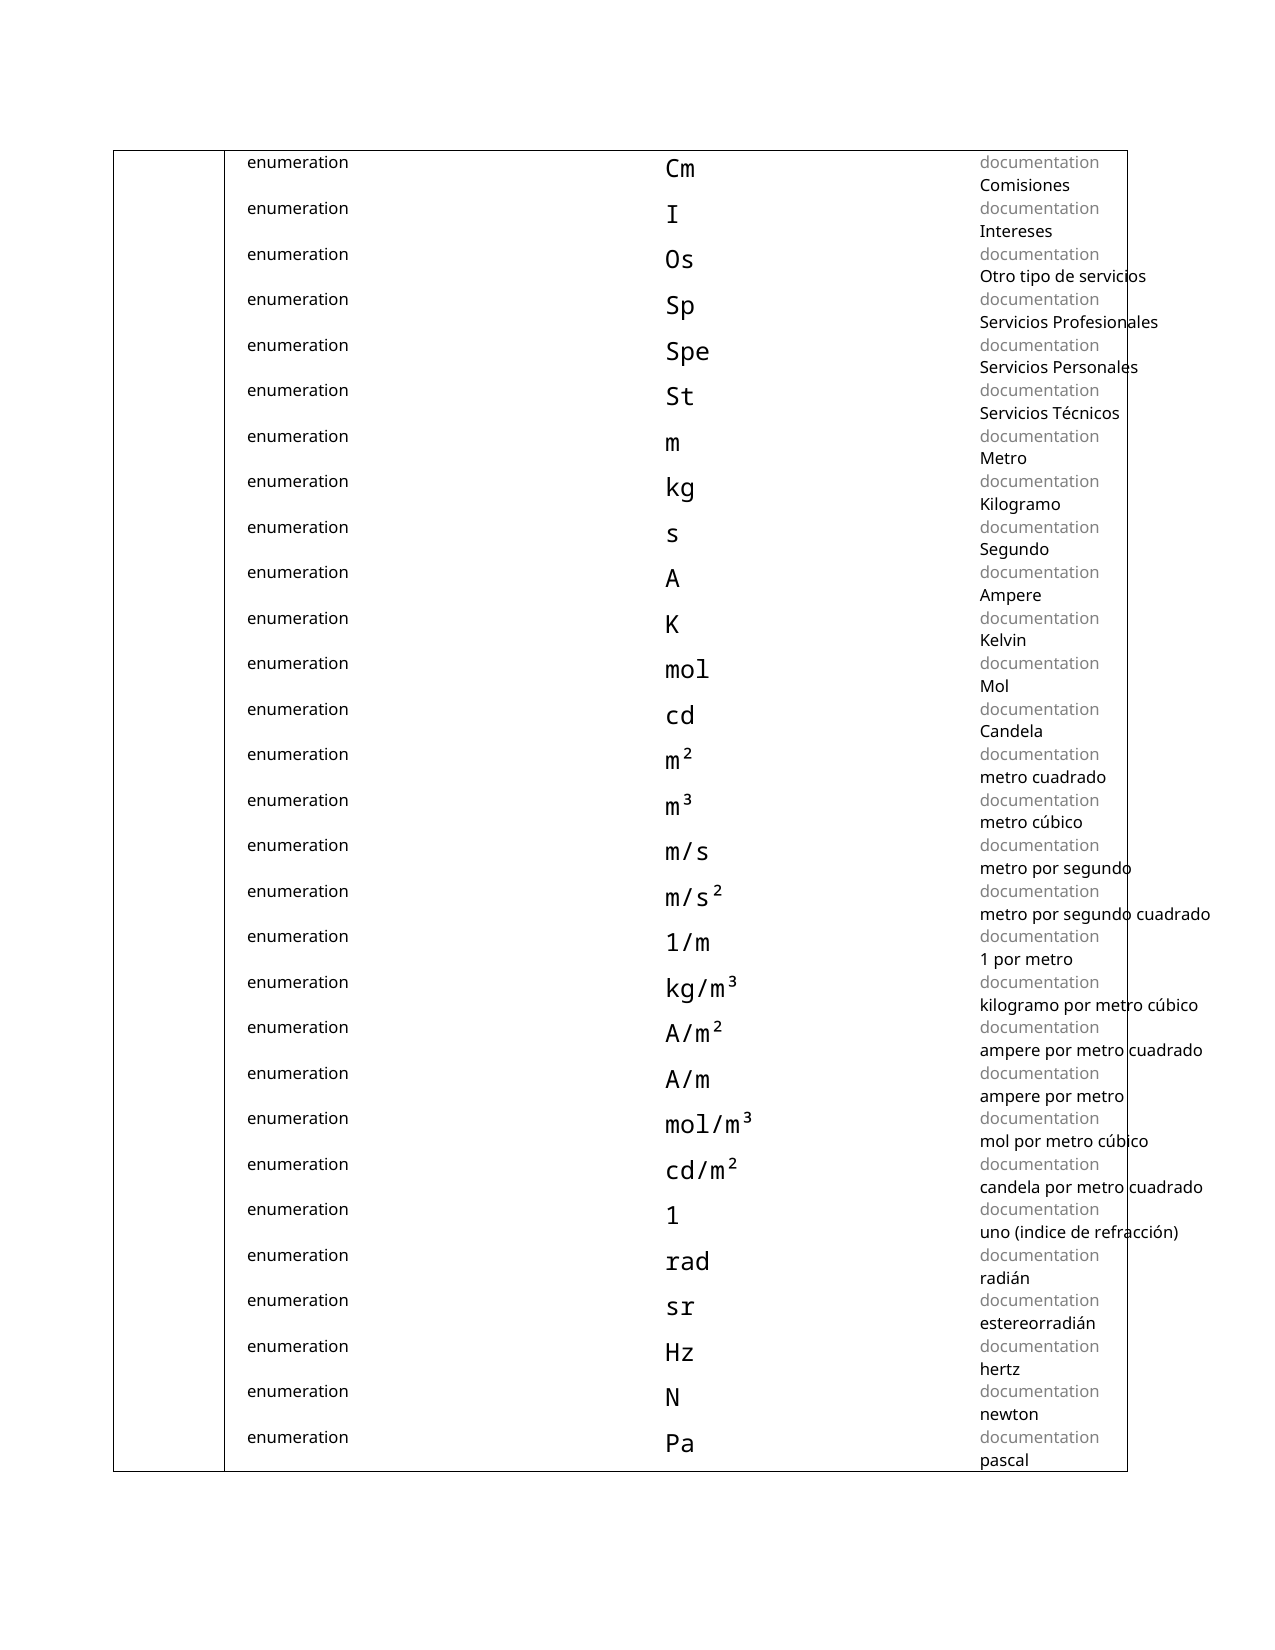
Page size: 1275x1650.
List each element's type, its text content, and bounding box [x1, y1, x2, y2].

table_cell [957, 1153, 968, 1198]
table_cell Segundo [968, 538, 1127, 561]
table_cell pascal [968, 1448, 1127, 1471]
table_cell m/s [654, 834, 957, 879]
table_cell enumeration [236, 743, 654, 788]
table_cell newton [968, 1403, 1127, 1426]
table_cell [957, 879, 968, 925]
table_header documentation [968, 379, 1127, 401]
table_cell enumeration [236, 515, 654, 561]
table_header documentation [968, 515, 1127, 538]
table_cell N [654, 1380, 957, 1426]
table_cell 1 por metro [968, 948, 1127, 970]
table_cell enumeration [236, 879, 654, 925]
table_header documentation [968, 151, 1127, 174]
table_header documentation [968, 1107, 1127, 1130]
table_cell [957, 424, 1127, 470]
table_cell enumeration [236, 834, 654, 879]
table_cell Otro tipo de servicios [968, 265, 1127, 287]
table_cell estereorradián [968, 1312, 1127, 1334]
table_cell [957, 697, 968, 743]
table_cell enumeration [236, 333, 654, 379]
table_cell Servicios Profesionales [968, 310, 1127, 333]
table_cell [957, 1335, 968, 1380]
table_cell [957, 606, 968, 652]
table_cell [957, 1107, 968, 1152]
table_header documentation [968, 697, 1127, 720]
table_cell [957, 834, 968, 879]
table_cell [957, 1016, 968, 1061]
table_cell Intereses [968, 219, 1127, 242]
table_cell kilogramo por metro cúbico [968, 993, 1127, 1016]
table_cell [957, 788, 968, 834]
table_cell Ampere [968, 584, 1127, 606]
table_cell Servicios Personales [968, 356, 1127, 378]
table_cell enumeration [236, 1016, 654, 1061]
table_cell enumeration [236, 379, 654, 424]
table_cell [957, 1380, 968, 1426]
table_header documentation [968, 879, 1127, 902]
table_cell [957, 1198, 968, 1243]
table_cell candela por metro cuadrado [968, 1175, 1127, 1198]
table_header documentation [968, 561, 1127, 583]
table_cell [957, 151, 1127, 197]
table_header documentation [968, 925, 1127, 948]
table_cell Candela [968, 720, 1127, 743]
table_cell Mol [968, 675, 1127, 697]
table_header documentation [968, 1289, 1127, 1312]
table_cell [114, 151, 224, 1471]
table_cell cd/m² [654, 1153, 957, 1198]
table_header documentation [968, 1380, 1127, 1403]
table_cell A/m [654, 1061, 957, 1107]
table_header documentation [968, 1016, 1127, 1039]
table_cell mol [654, 652, 957, 697]
table_cell Kelvin [968, 629, 1127, 652]
table_cell enumeration [236, 197, 654, 242]
table_cell metro por segundo cuadrado [968, 902, 1127, 925]
table_header documentation [968, 470, 1127, 492]
table_cell Hz [654, 1335, 957, 1380]
table_header documentation [968, 242, 1127, 265]
table_cell radián [968, 1266, 1127, 1289]
table_cell enumeration [236, 788, 654, 834]
table_cell m³ [654, 788, 957, 834]
table_cell Sp [654, 288, 957, 333]
table_cell enumeration [236, 242, 654, 288]
table_cell enumeration [236, 1380, 654, 1426]
table_cell K [654, 606, 957, 652]
table_header documentation [968, 788, 1127, 811]
table_cell metro cúbico [968, 811, 1127, 834]
table_cell uno (indice de refracción) [968, 1221, 1127, 1243]
table_header documentation [968, 1061, 1127, 1084]
table_cell sr [654, 1289, 957, 1334]
table_cell enumeration [236, 1107, 654, 1152]
table_header documentation [968, 1198, 1127, 1221]
table_header documentation [968, 288, 1127, 310]
table_header documentation [968, 333, 1127, 356]
table_header documentation [968, 1335, 1127, 1357]
table_cell cd [654, 697, 957, 743]
table_header documentation [968, 970, 1127, 993]
table_cell [957, 470, 1127, 515]
table_cell [957, 925, 968, 970]
table_cell enumeration [236, 424, 654, 470]
table_cell enumeration [236, 561, 654, 606]
table_header documentation [968, 197, 1127, 219]
table_cell enumeration [236, 652, 654, 697]
table_cell [957, 515, 968, 561]
table_cell enumeration [236, 288, 654, 333]
table_header documentation [968, 1153, 1127, 1175]
table_cell [957, 652, 1127, 697]
table_cell Metro [968, 447, 1127, 469]
table_header documentation [968, 1244, 1127, 1266]
table_cell [957, 1244, 968, 1289]
table_cell Cm [654, 151, 957, 197]
table_cell [957, 1289, 968, 1334]
table_cell [957, 743, 968, 788]
table_cell mol por metro cúbico [968, 1130, 1127, 1152]
table_cell [957, 288, 968, 333]
table_cell A [654, 561, 957, 606]
table_cell [957, 1061, 968, 1107]
table_cell St [654, 379, 957, 424]
table_cell [957, 970, 968, 1016]
table_cell enumeration [236, 1244, 654, 1289]
table_cell Comisiones [968, 174, 1127, 196]
table_cell metro cuadrado [968, 766, 1127, 788]
table_cell [957, 197, 968, 242]
table_cell kg/m³ [654, 970, 957, 1016]
table_cell Kilogramo [968, 493, 1127, 515]
table_cell I [654, 197, 957, 242]
table_cell enumeration [236, 606, 654, 652]
table_header documentation [968, 424, 1127, 447]
table_cell enumeration [236, 970, 654, 1016]
table_cell [957, 333, 1127, 379]
table_cell ampere por metro [968, 1084, 1127, 1107]
table_cell 1/m [654, 925, 957, 970]
table_cell 1 [654, 1198, 957, 1243]
table_cell m [654, 424, 957, 470]
table_cell kg [654, 470, 957, 515]
table_cell [225, 151, 1127, 1471]
table_cell enumeration [236, 1198, 654, 1243]
table_cell Pa [654, 1426, 957, 1471]
table_cell [957, 379, 968, 424]
table_cell metro por segundo [968, 857, 1127, 879]
table_cell [957, 1426, 968, 1471]
table_cell enumeration [236, 1153, 654, 1198]
table_cell enumeration [236, 925, 654, 970]
table_cell enumeration [236, 1426, 654, 1471]
table_cell Os [654, 242, 957, 288]
table_cell enumeration [236, 470, 654, 515]
table_cell enumeration [236, 151, 654, 197]
table_header documentation [968, 743, 1127, 766]
table_cell mol/m³ [654, 1107, 957, 1152]
table_cell m/s² [654, 879, 957, 925]
table_cell enumeration [236, 1335, 654, 1380]
table_cell A/m² [654, 1016, 957, 1061]
table_header documentation [968, 1426, 1127, 1448]
table_cell [957, 561, 1127, 606]
table_header documentation [968, 834, 1127, 857]
table_cell Spe [654, 333, 957, 379]
table_cell enumeration [236, 1061, 654, 1107]
table_cell s [654, 515, 957, 561]
table_cell m² [654, 743, 957, 788]
table_header documentation [968, 606, 1127, 629]
table_cell [957, 242, 1127, 288]
table_cell rad [654, 1244, 957, 1289]
table_header documentation [968, 652, 1127, 674]
table_cell hertz [968, 1357, 1127, 1380]
table_cell enumeration [236, 1289, 654, 1334]
table_cell ampere por metro cuadrado [968, 1039, 1127, 1061]
table_cell Servicios Técnicos [968, 401, 1127, 424]
table_cell enumeration [236, 697, 654, 743]
